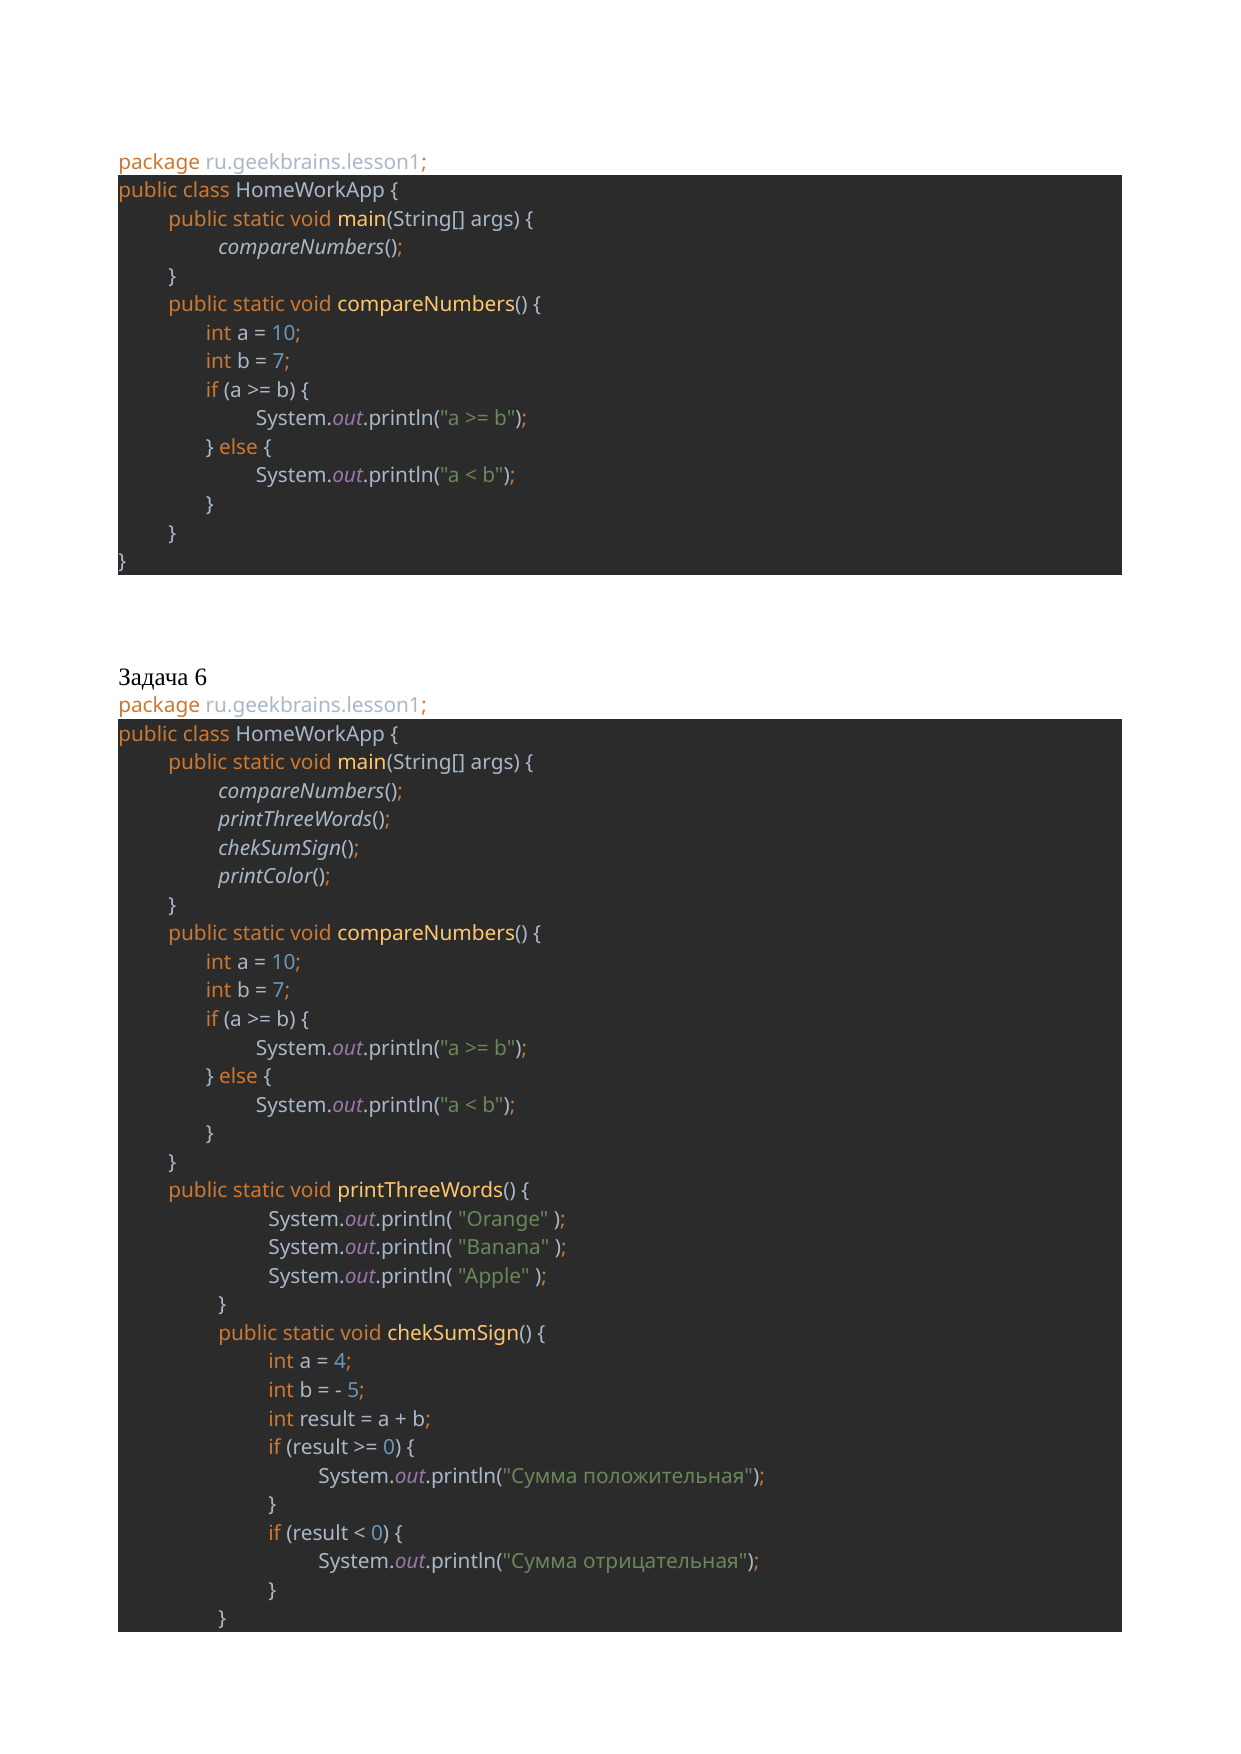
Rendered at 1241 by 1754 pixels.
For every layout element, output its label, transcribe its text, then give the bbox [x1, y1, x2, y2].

text compareNumbers(); [118, 776, 1122, 804]
text compareNumbers(); [118, 232, 1122, 261]
text } else { [118, 1061, 1122, 1090]
text if (a >= b) { [118, 375, 1122, 403]
text } [118, 1147, 1122, 1175]
text chekSumSign(); [118, 833, 1122, 861]
text package ru.geekbrains.lesson1; [118, 690, 1122, 719]
text } [118, 489, 1122, 518]
text int b = 7; [118, 346, 1122, 375]
text public static void main(String[] args) { [118, 204, 1122, 232]
text System.out.println("a >= b"); [118, 1033, 1122, 1061]
text } [118, 1118, 1122, 1147]
text } [118, 261, 1122, 289]
text System.out.println( "Banana" ); [118, 1232, 1122, 1261]
text if (a >= b) { [118, 1004, 1122, 1033]
text } [118, 1575, 1122, 1603]
text Задача 6 [118, 662, 1122, 690]
text if (result >= 0) { [118, 1432, 1122, 1461]
text int a = 10; [118, 318, 1122, 346]
text int result = a + b; [118, 1404, 1122, 1432]
text package ru.geekbrains.lesson1; [118, 147, 1122, 175]
text } [118, 1289, 1122, 1318]
text int a = 4; [118, 1347, 1122, 1375]
text System.out.println("Сумма отрицательная"); [118, 1546, 1122, 1575]
text public static void main(String[] args) { [118, 747, 1122, 776]
text public class HomeWorkApp { [118, 719, 1122, 747]
text int a = 10; [118, 947, 1122, 976]
text if (result < 0) { [118, 1518, 1122, 1546]
text } else { [118, 432, 1122, 461]
text } [118, 890, 1122, 918]
text System.out.println( "Orange" ); [118, 1204, 1122, 1232]
text public static void chekSumSign() { [118, 1318, 1122, 1347]
text public static void printThreeWords() { [118, 1175, 1122, 1204]
text } [118, 1489, 1122, 1518]
text printThreeWords(); [118, 804, 1122, 833]
text public static void compareNumbers() { [118, 289, 1122, 318]
text System.out.println("a < b"); [118, 461, 1122, 489]
text System.out.println( "Apple" ); [118, 1261, 1122, 1289]
text int b = 7; [118, 976, 1122, 1004]
text } [118, 546, 1122, 575]
text } [118, 518, 1122, 546]
text public class HomeWorkApp { [118, 175, 1122, 204]
text public static void compareNumbers() { [118, 918, 1122, 947]
text printColor(); [118, 861, 1122, 890]
text System.out.println("a >= b"); [118, 403, 1122, 432]
text } [118, 1603, 1122, 1632]
text System.out.println("a < b"); [118, 1090, 1122, 1118]
text System.out.println("Сумма положительная"); [118, 1461, 1122, 1489]
text int b = - 5; [118, 1375, 1122, 1404]
